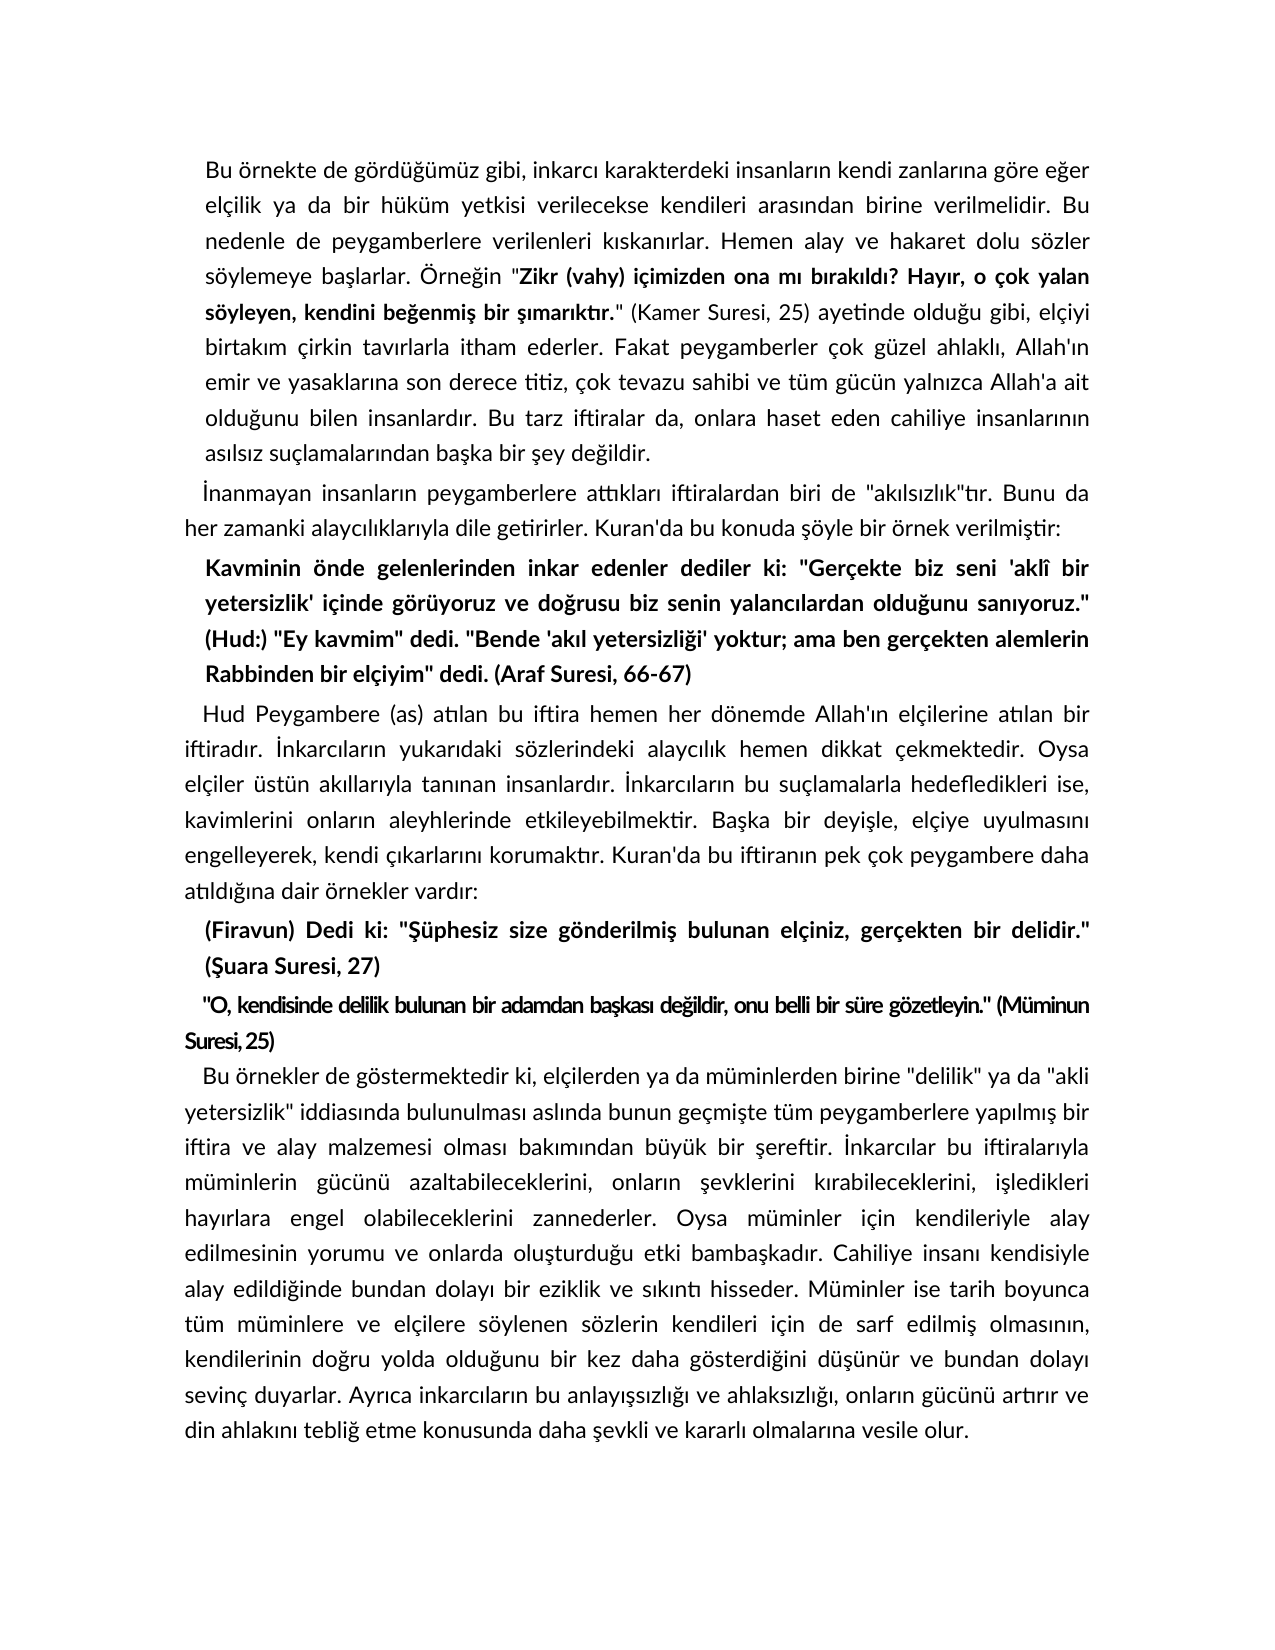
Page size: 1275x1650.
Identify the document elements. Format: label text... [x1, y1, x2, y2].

text Bu örnekte de gördüğümüz gibi, inkarcı karakterdeki insanların kendi zanlarına göre eğer elçilik ya da bir hüküm yetkisi verilecekse kendileri arasından birine verilmelidir. Bu nedenle de peygamberlere verilenleri kıskanırlar. Hemen alay ve hakaret dolu sözler söylemeye başlarlar. Örneğin "Zikr (vahy) içimizden ona mı bırakıldı? Hayır, o çok yalan söyleyen, kendini beğenmiş bir şımarıktır." (Kamer Suresi, 25) ayetinde olduğu gibi, elçiyi birtakım çirkin tavırlarla itham ederler. Fakat peygamberler çok güzel ahlaklı, Allah'ın emir ve yasaklarına son derece titiz, çok tevazu sahibi ve tüm gücün yalnızca Allah'a ait olduğunu bilen insanlardır. Bu tarz iftiralar da, onlara haset eden cahiliye insanlarının asılsız suçlamalarından başka bir şey değildir. [205, 150, 1091, 469]
text Bu örnekler de göstermektedir ki, elçilerden ya da müminlerden birine "delilik" ya da "akli yetersizlik" iddiasında bulunulması aslında bunun geçmişte tüm peygamberlere yapılmış bir iftira ve alay malzemesi olması bakımından büyük bir şereftir. İnkarcılar bu iftiralarıyla müminlerin gücünü azaltabileceklerini, onların şevklerini kırabileceklerini, işledikleri hayırlara engel olabileceklerini zannederler. Oysa müminler için kendileriyle alay edilmesinin yorumu ve onlarda oluşturduğu etki bambaşkadır. Cahiliye insanı kendisiyle alay edildiğinde bundan dolayı bir eziklik ve sıkıntı hisseder. Müminler ise tarih boyunca tüm müminlere ve elçilere söylenen sözlerin kendileri için de sarf edilmiş olmasının, kendilerinin doğru yolda olduğunu bir kez daha gösterdiğini düşünür ve bundan dolayı sevinç duyarlar. Ayrıca inkarcıların bu anlayışsızlığı ve ahlaksızlığı, onların gücünü artırır ve din ahlakını tebliğ etme konusunda daha şevkli ve kararlı olmalarına vesile olur. [184, 1056, 1091, 1446]
text Kavminin önde gelenlerinden inkar edenler dediler ki: "Gerçekte biz seni 'aklî bir yetersizlik' içinde görüyoruz ve doğrusu biz senin yalancılardan olduğunu sanıyoruz." (Hud:) "Ey kavmim" dedi. "Bende 'akıl yetersizliği' yoktur; ama ben gerçekten alemlerin Rabbinden bir elçiyim" dedi. (Araf Suresi, 66-67) [205, 548, 1091, 689]
text "O, kendisinde delilik bulunan bir adamdan başkası değildir, onu belli bir süre gözetleyin." (Müminun Suresi, 25) [184, 985, 1091, 1056]
text İnanmayan insanların peygamberlere attıkları iftiralardan biri de "akılsızlık"tır. Bunu da her zamanki alaycılıklarıyla dile getirirler. Kuran'da bu konuda şöyle bir örnek verilmiştir: [184, 473, 1091, 544]
text (Firavun) Dedi ki: "Şüphesiz size gönderilmiş bulunan elçiniz, gerçekten bir delidir." (Şuara Suresi, 27) [205, 910, 1091, 981]
text Hud Peygambere (as) atılan bu iftira hemen her dönemde Allah'ın elçilerine atılan bir iftiradır. İnkarcıların yukarıdaki sözlerindeki alaycılık hemen dikkat çekmektedir. Oysa elçiler üstün akıllarıyla tanınan insanlardır. İnkarcıların bu suçlamalarla hedefledikleri ise, kavimlerini onların aleyhlerinde etkileyebilmektir. Başka bir deyişle, elçiye uyulmasını engelleyerek, kendi çıkarlarını korumaktır. Kuran'da bu iftiranın pek çok peygambere daha atıldığına dair örnekler vardır: [184, 694, 1091, 906]
